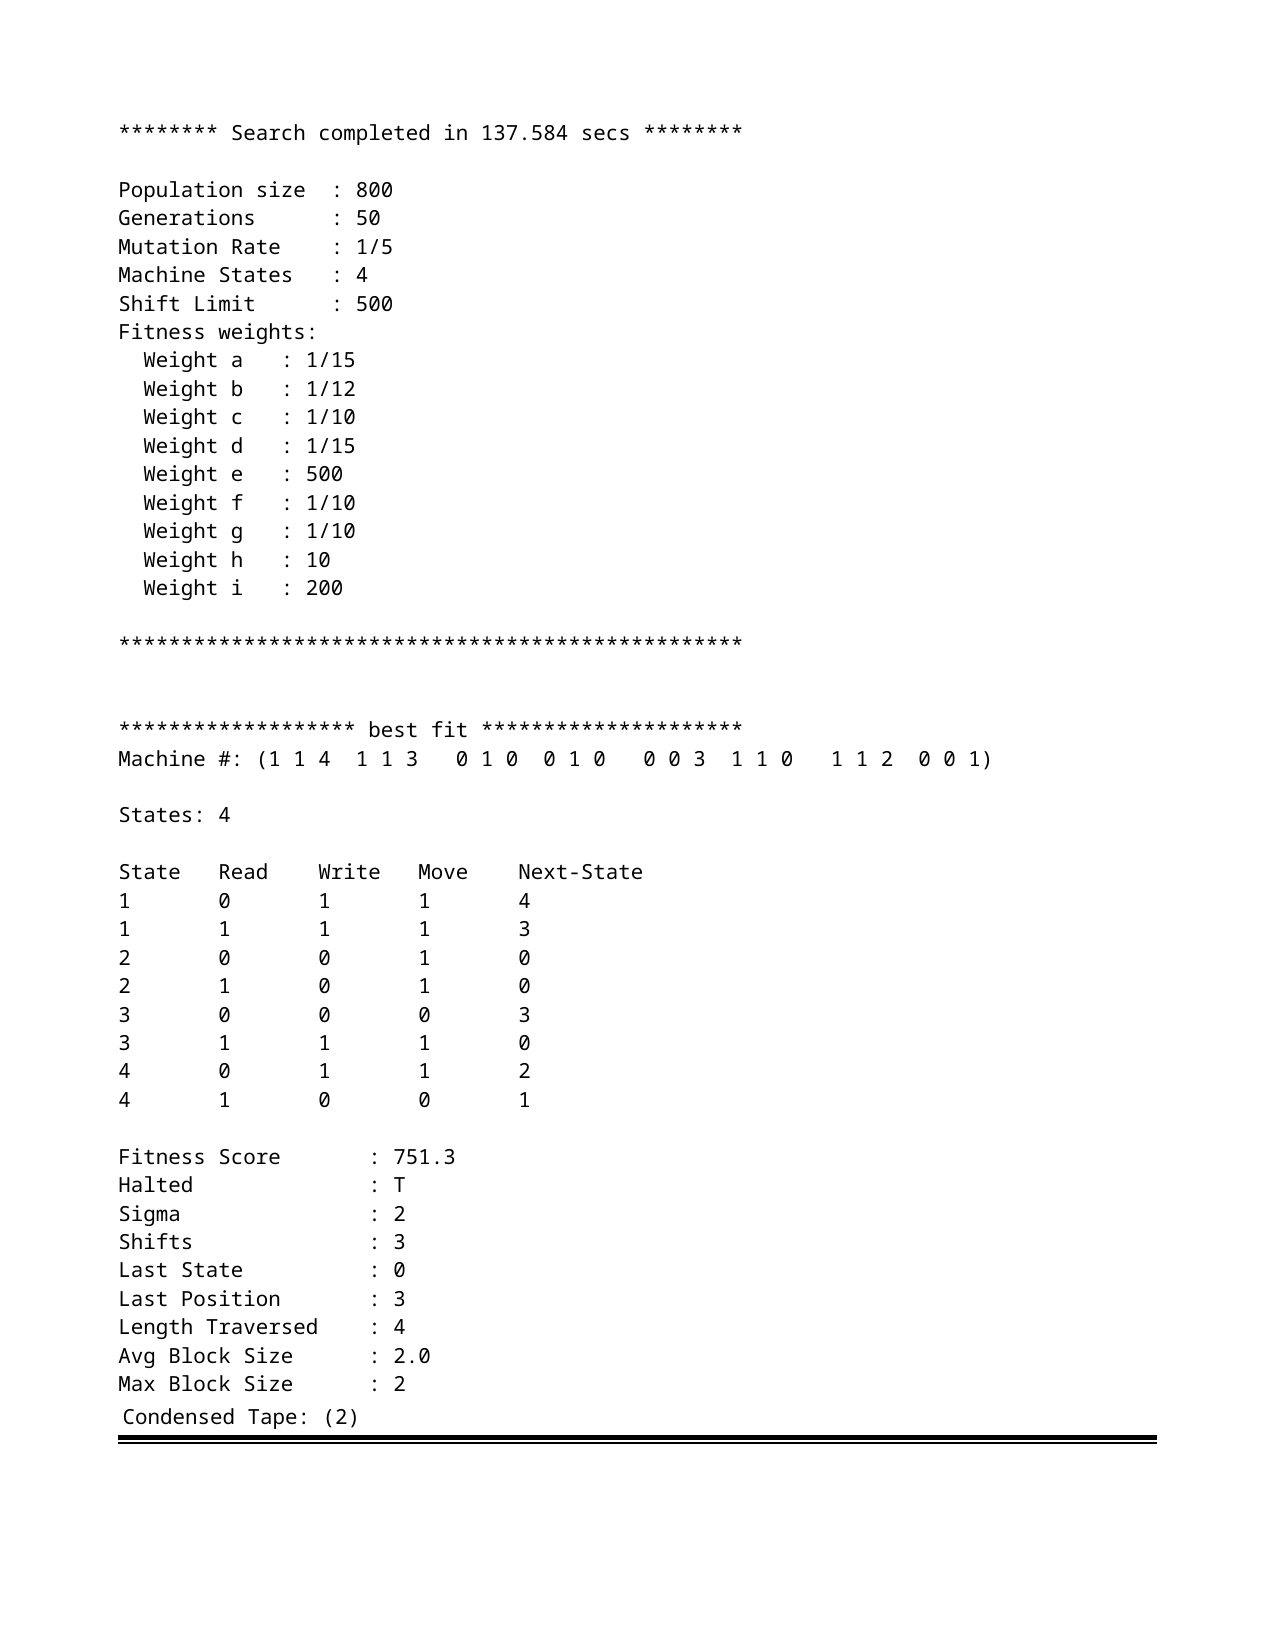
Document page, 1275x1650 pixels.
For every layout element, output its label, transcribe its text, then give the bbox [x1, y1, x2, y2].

text Mutation Rate : 1/5 [118, 232, 1157, 260]
text Machine States : 4 [118, 260, 1157, 289]
text Last State : 0 [118, 1256, 1157, 1284]
text 1 0 1 1 4 [118, 886, 1157, 914]
text 4 0 1 1 2 [118, 1057, 1157, 1085]
text Fitness Score : 751.3 [118, 1142, 1157, 1170]
text 3 1 1 1 0 [118, 1028, 1157, 1057]
text 3 0 0 0 3 [118, 1000, 1157, 1028]
text Sigma : 2 [118, 1199, 1157, 1227]
text 2 1 0 1 0 [118, 971, 1157, 1000]
text Population size : 800 [118, 175, 1157, 203]
text Weight g : 1/10 [118, 516, 1157, 545]
text Fitness weights: [118, 317, 1157, 346]
text Weight h : 10 [118, 545, 1157, 573]
text 2 0 0 1 0 [118, 943, 1157, 971]
text Avg Block Size : 2.0 [118, 1341, 1157, 1369]
text 4 1 0 0 1 [118, 1085, 1157, 1113]
text State Read Write Move Next-State [118, 857, 1157, 886]
text Shift Limit : 500 [118, 289, 1157, 317]
text Machine #: (1 1 4 1 1 3 0 1 0 0 1 0 0 0 3 1 1 0 1 1 2 0 0 1) [118, 744, 1157, 772]
text Length Traversed : 4 [118, 1312, 1157, 1341]
text Last Position : 3 [118, 1284, 1157, 1312]
text Weight b : 1/12 [118, 374, 1157, 402]
text Weight f : 1/10 [118, 488, 1157, 516]
text States: 4 [118, 801, 1157, 829]
text Shifts : 3 [118, 1227, 1157, 1256]
text ******************* best fit ********************* [118, 715, 1157, 744]
text Weight d : 1/15 [118, 431, 1157, 459]
text Weight a : 1/15 [118, 346, 1157, 374]
text Condensed Tape: (2) [118, 1398, 1157, 1435]
text Max Block Size : 2 [118, 1369, 1157, 1398]
text Generations : 50 [118, 203, 1157, 232]
text ******** Search completed in 137.584 secs ******** [118, 118, 1157, 147]
text Weight i : 200 [118, 573, 1157, 602]
text 1 1 1 1 3 [118, 914, 1157, 943]
text Halted : T [118, 1170, 1157, 1199]
text Weight e : 500 [118, 459, 1157, 488]
text ************************************************** [118, 630, 1157, 658]
text Weight c : 1/10 [118, 402, 1157, 431]
